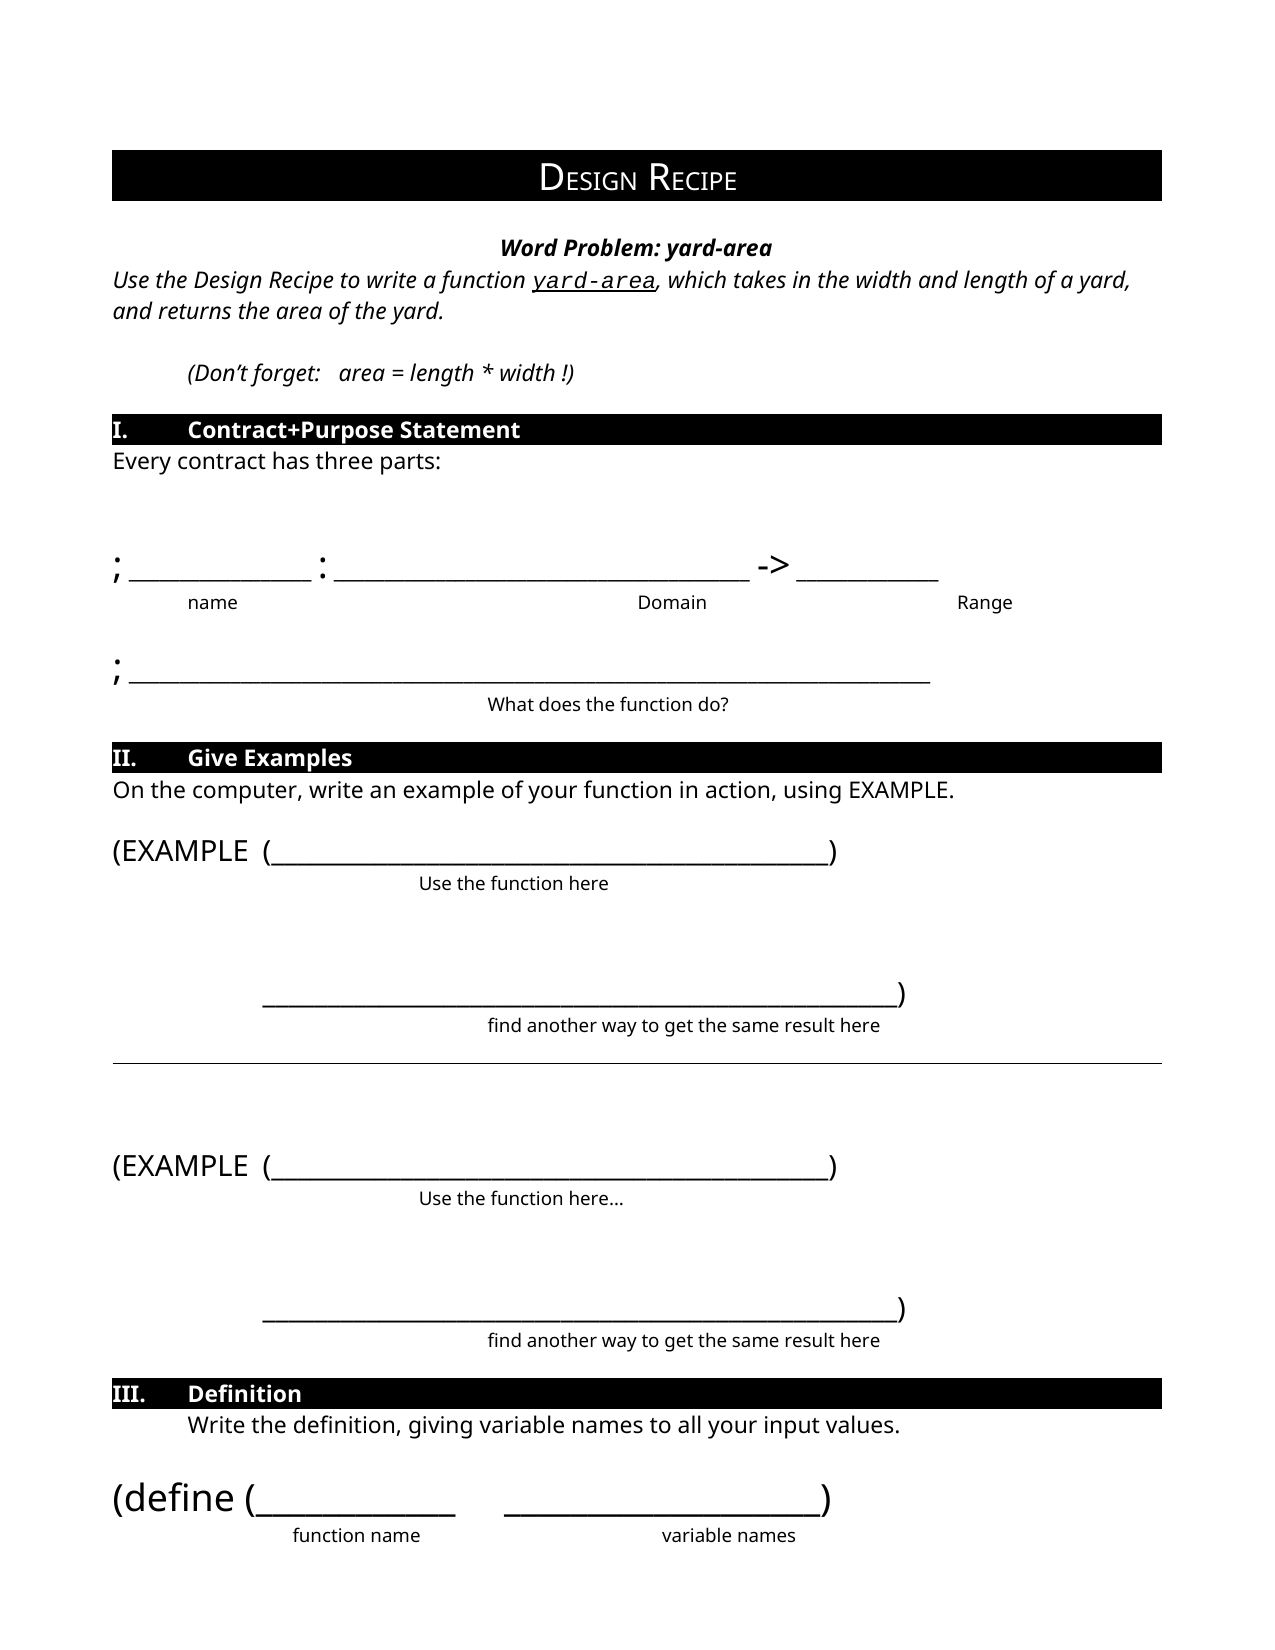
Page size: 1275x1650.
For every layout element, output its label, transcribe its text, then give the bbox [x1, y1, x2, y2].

text Every contract has three parts: [112, 445, 1162, 476]
text Use the function here… [337, 1185, 1162, 1211]
text Use the Design Recipe to write a function yard-area, which takes in the width and length of a yard, and returns the area of the yard. [112, 263, 1162, 357]
text (EXAMPLE (___________________________________________) [112, 831, 1162, 870]
text (Don’t forget: area = length * width !) [112, 357, 1162, 389]
list Write the definition, giving variable names to all your input values. [150, 1409, 1162, 1440]
text _________________________________________________) [187, 1287, 1162, 1327]
text ; __________________ : _________________________________________ -> ______________ [112, 539, 1162, 590]
text ; _______________________________________________________________________________ [112, 641, 1162, 692]
text What does the function do? [112, 692, 1162, 717]
text _________________________________________________) [187, 972, 1162, 1012]
subtitle Give Examples [112, 742, 1162, 773]
text (define (____________ ___________________) [112, 1471, 1162, 1522]
text Word Problem: yard-area [112, 232, 1162, 263]
text On the computer, write an example of your function in action, using EXAMPLE. [112, 773, 1162, 805]
text function name variable names [112, 1522, 1162, 1548]
text find another way to get the same result here [487, 1327, 1162, 1353]
text name Domain Range [112, 590, 1162, 615]
subtitle Design Recipe [112, 150, 1162, 201]
text (EXAMPLE (___________________________________________) [112, 1146, 1162, 1185]
subtitle Definition [112, 1378, 1162, 1409]
text find another way to get the same result here [487, 1012, 1162, 1038]
text Use the function here [337, 870, 1162, 896]
subtitle Contract+Purpose Statement [112, 414, 1162, 445]
